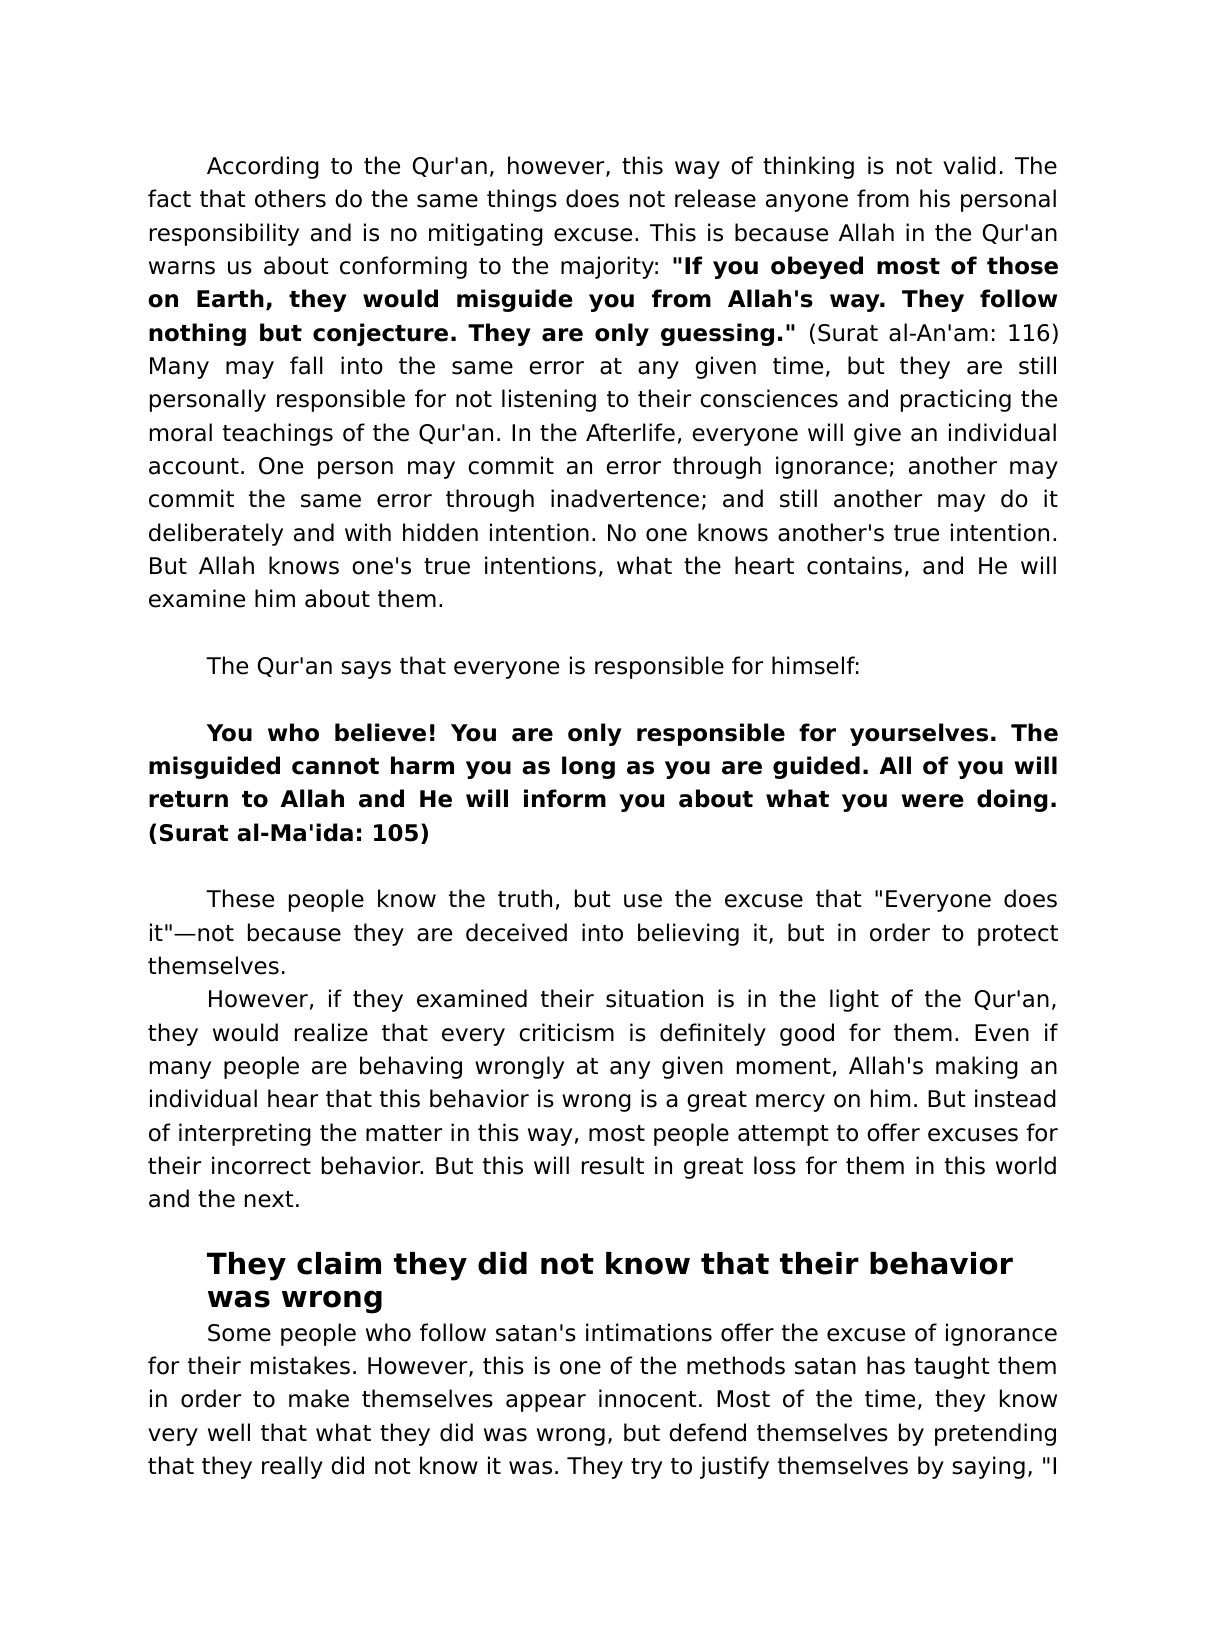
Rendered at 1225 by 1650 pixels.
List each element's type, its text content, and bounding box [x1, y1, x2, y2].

text However, if they examined their situation is in the light of the Qur'an, they would realize that every criticism is definitely good for them. Even if many people are behaving wrongly at any given moment, Allah's making an individual hear that this behavior is wrong is a great mercy on him. But instead of interpreting the matter in this way, most people attempt to offer excuses for their incorrect behavior. But this will result in great loss for them in this world and the next. [148, 981, 1060, 1214]
text They claim they did not know that their behavior [148, 1248, 1060, 1281]
text Some people who follow satan's intimations offer the excuse of ignorance for their mistakes. However, this is one of the methods satan has taught them in order to make themselves appear innocent. Most of the time, they know very well that what they did was wrong, but defend themselves by pretending that they really did not know it was. They try to justify themselves by saying, "I [148, 1314, 1060, 1481]
text The Qur'an says that everyone is responsible for himself: [148, 648, 1060, 681]
text You who believe! You are only responsible for yourselves. The misguided cannot harm you as long as you are guided. All of you will return to Allah and He will inform you about what you were doing. (Surat al-Ma'ida: 105) [148, 714, 1060, 848]
text According to the Qur'an, however, this way of thinking is not valid. The fact that others do the same things does not release anyone from his personal responsibility and is no mitigating excuse. This is because Allah in the Qur'an warns us about conforming to the majority: "If you obeyed most of those on Earth, they would misguide you from Allah's way. They follow nothing but conjecture. They are only guessing." (Surat al-An'am: 116) Many may fall into the same error at any given time, but they are still personally responsible for not listening to their consciences and practicing the moral teachings of the Qur'an. In the Afterlife, everyone will give an individual account. One person may commit an error through ignorance; another may commit the same error through inadvertence; and still another may do it deliberately and with hidden intention. No one knows another's true intention. But Allah knows one's true intentions, what the heart contains, and He will examine him about them. [148, 148, 1060, 614]
text These people know the truth, but use the excuse that "Everyone does it"—not because they are deceived into believing it, but in order to protect themselves. [148, 881, 1060, 981]
text was wrong [148, 1281, 1060, 1314]
